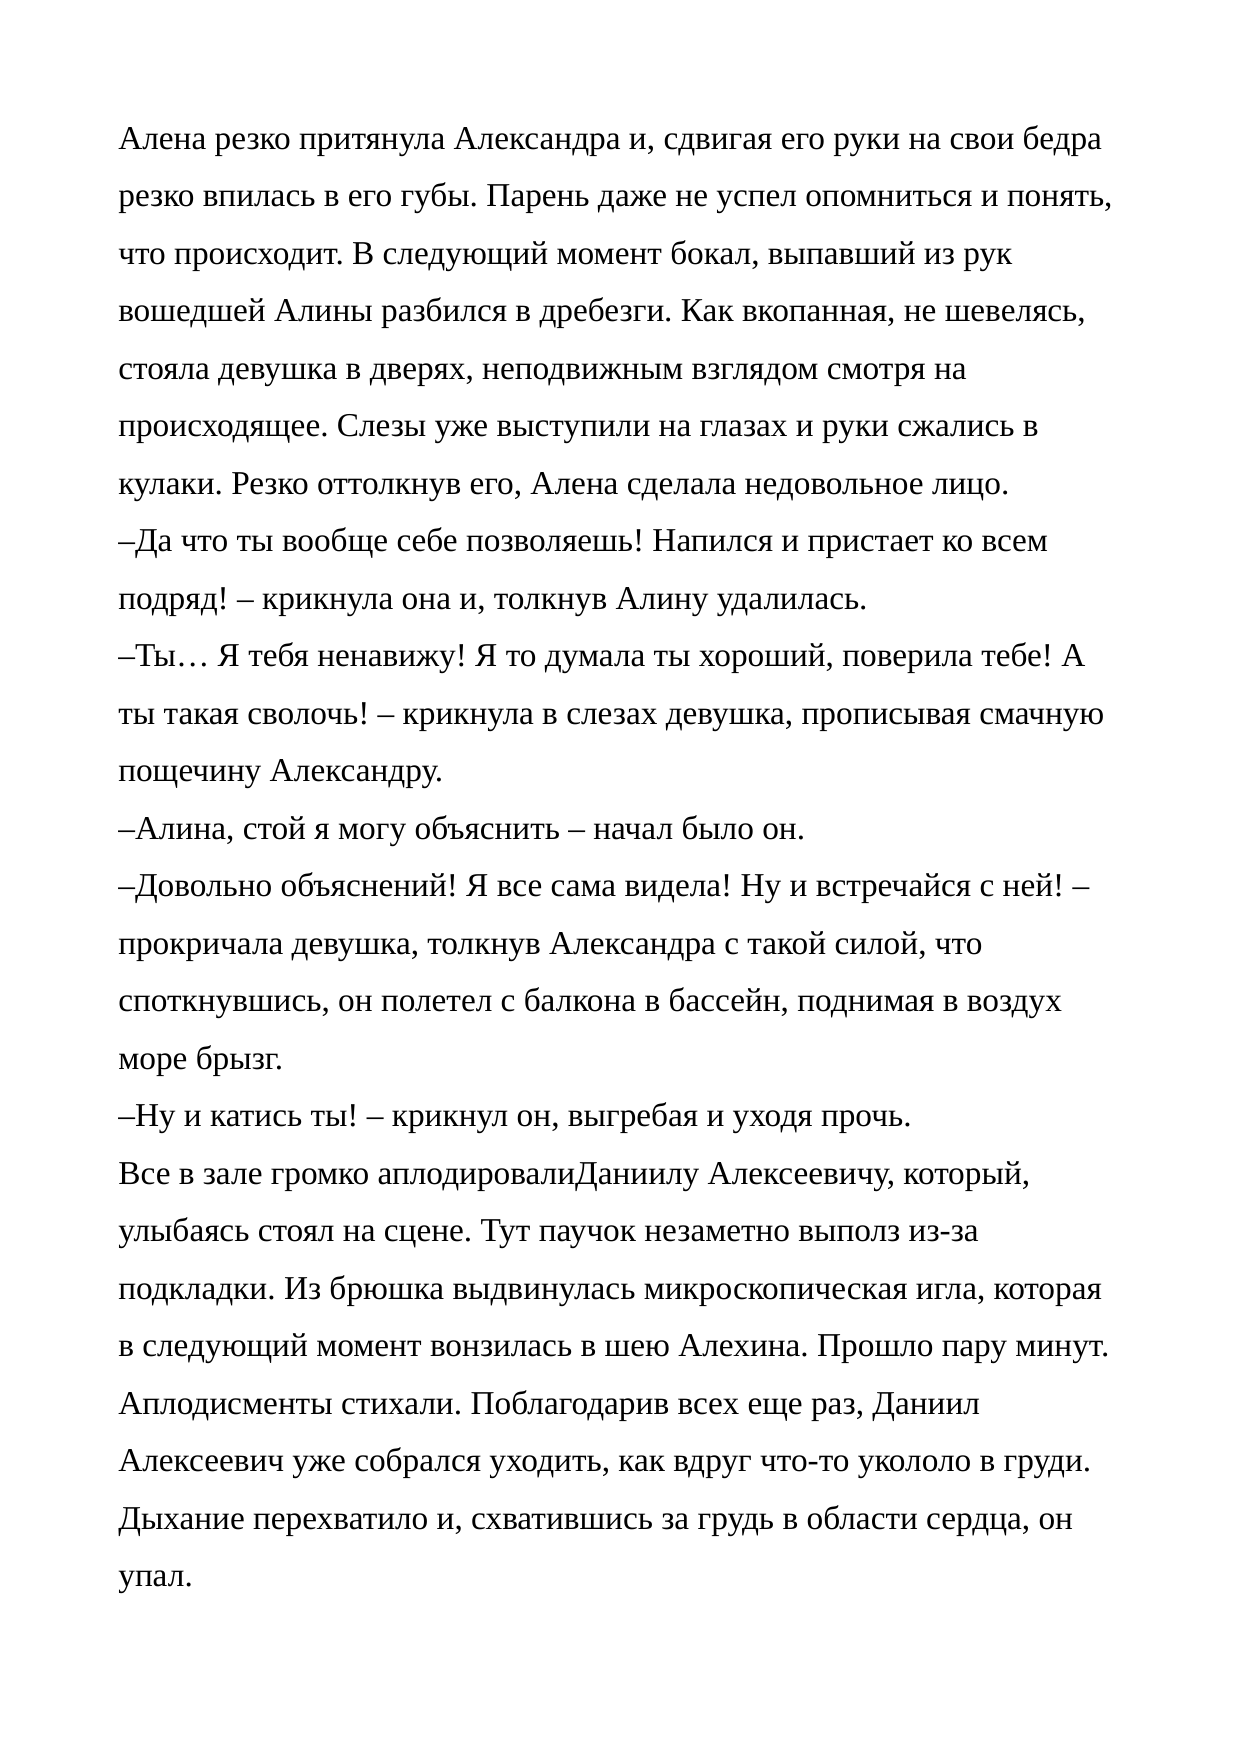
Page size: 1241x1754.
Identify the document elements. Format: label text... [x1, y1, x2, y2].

text –Алина, стой я могу объяснить – начал было он. [118, 808, 1122, 846]
text –Ты… Я тебя ненавижу! Я то думала ты хороший, поверила тебе! А ты такая сволочь! – крикнула в слезах девушка, прописывая смачную пощечину Александру. [118, 636, 1122, 789]
text Алена резко притянула Александра и, сдвигая его руки на свои бедра резко впилась в его губы. Парень даже не успел опомниться и понять, что происходит. В следующий момент бокал, выпавший из рук вошедшей Алины разбился в дребезги. Как вкопанная, не шевелясь, стояла девушка в дверях, неподвижным взглядом смотря на происходящее. Слезы уже выступили на глазах и руки сжались в кулаки. Резко оттолкнув его, Алена сделала недовольное лицо. [118, 118, 1122, 501]
text –Довольно объяснений! Я все сама видела! Ну и встречайся с ней! – прокричала девушка, толкнув Александра с такой силой, что споткнувшись, он полетел с балкона в бассейн, поднимая в воздух море брызг. [118, 866, 1122, 1076]
text –Да что ты вообще себе позволяешь! Напился и пристает ко всем подряд! – крикнула она и, толкнув Алину удалилась. [118, 521, 1122, 616]
text Все в зале громко аплодировалиДаниилу Алексеевичу, который, улыбаясь стоял на сцене. Тут паучок незаметно выполз из-за подкладки. Из брюшка выдвинулась микроскопическая игла, которая в следующий момент вонзилась в шею Алехина. Прошло пару минут. Аплодисменты стихали. Поблагодарив всех еще раз, Даниил Алексеевич уже собрался уходить, как вдруг что-то укололо в груди. Дыхание перехватило и, схватившись за грудь в области сердца, он упал. [118, 1153, 1122, 1594]
text –Ну и катись ты! – крикнул он, выгребая и уходя прочь. [118, 1096, 1122, 1134]
